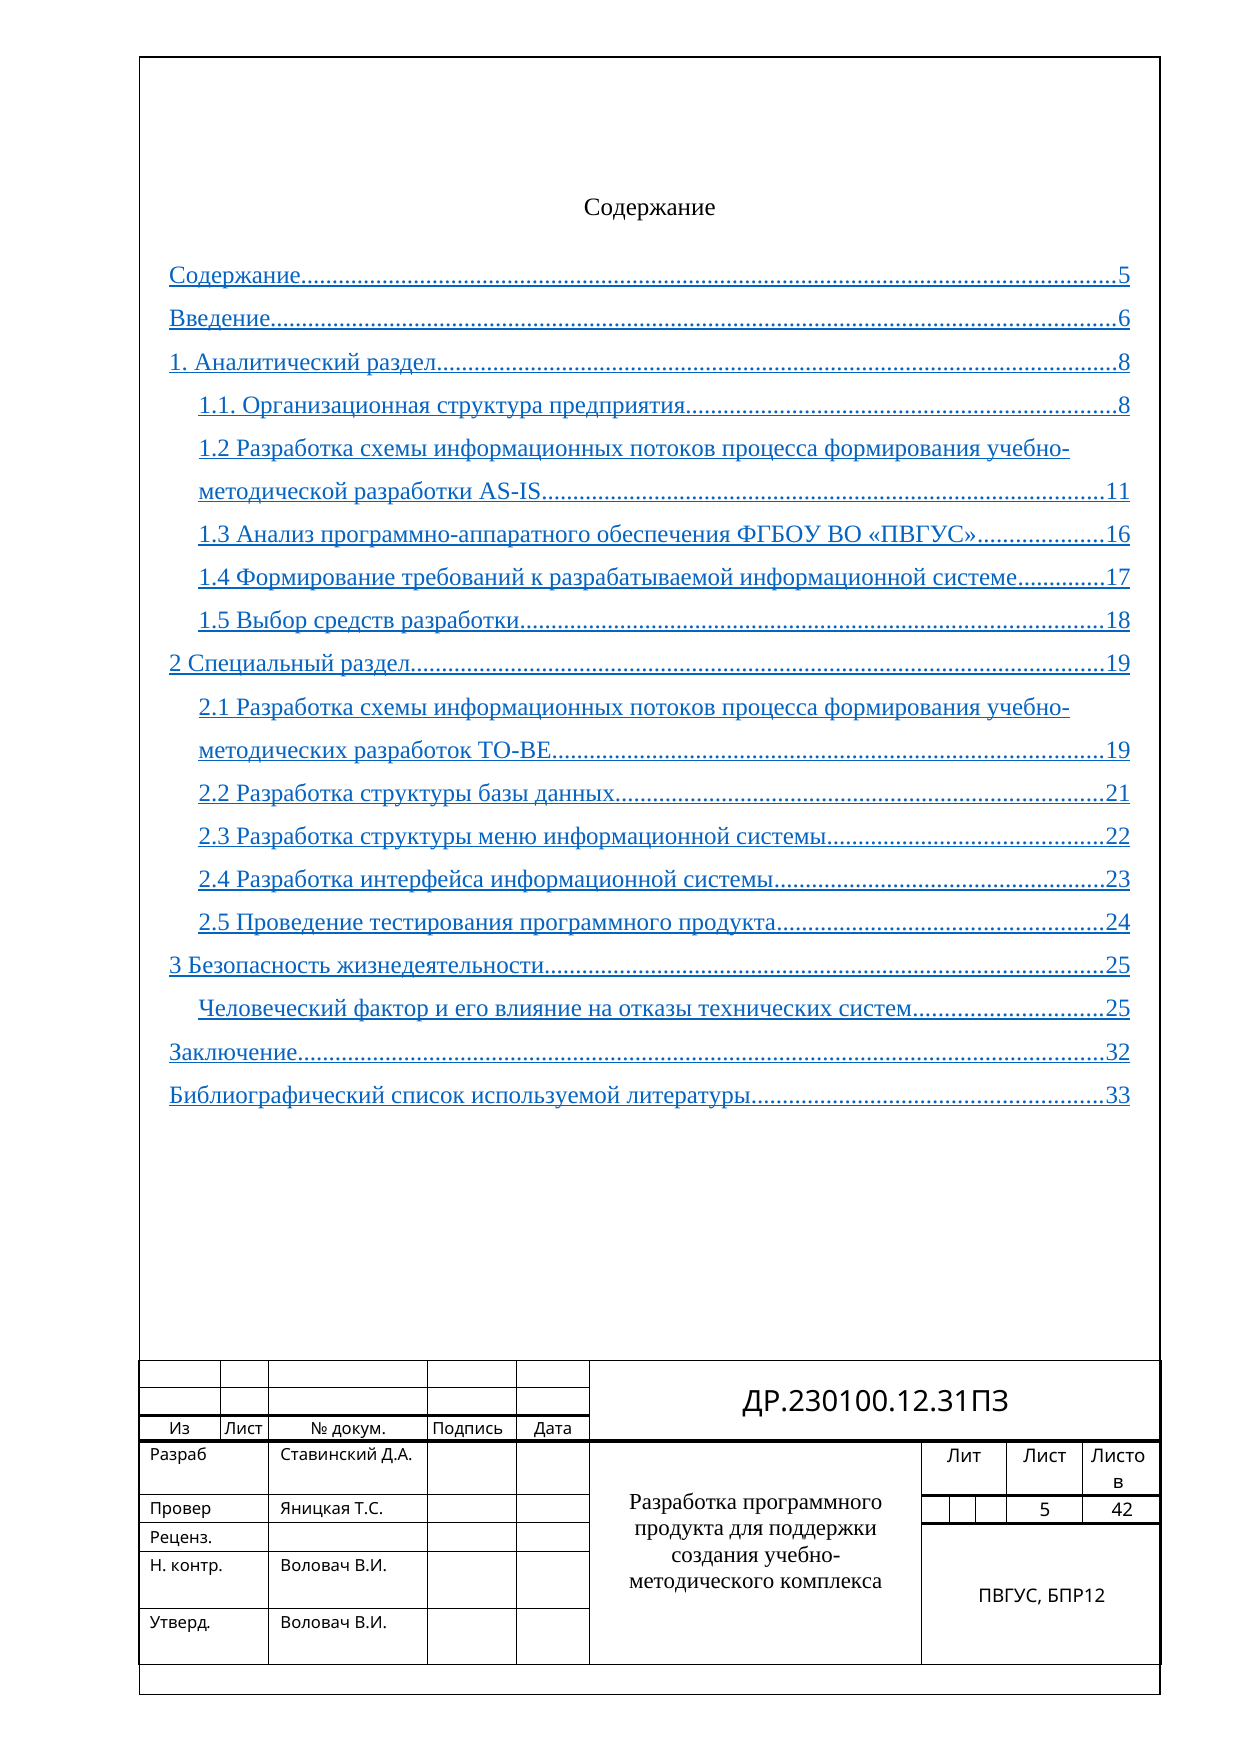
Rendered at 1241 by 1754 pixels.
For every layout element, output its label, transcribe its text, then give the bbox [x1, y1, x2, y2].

text Человеческий фактор и его влияние на отказы технических систем 25 [198, 993, 1130, 1018]
text 1.4 Формирование требований к разрабатываемой информационной системе 17 [198, 562, 1130, 587]
text 1.3 Анализ программно-аппаратного обеспечения ФГБОУ ВО «ПВГУС» 16 [198, 519, 1130, 544]
text Библиографический список используемой литературы 33 [169, 1080, 1130, 1105]
text 1.5 Выбор средств разработки 18 [198, 605, 1130, 630]
text Введение 6 [169, 303, 1130, 328]
text 2.3 Разработка структуры меню информационной системы 22 [198, 821, 1130, 846]
text 2 Специальный раздел 19 [169, 648, 1130, 673]
text 2.2 Разработка структуры базы данных 21 [198, 778, 1130, 803]
text 1.1. Организационная структура предприятия 8 [198, 390, 1130, 415]
text 2.4 Разработка интерфейса информационной системы 23 [198, 864, 1130, 889]
text 1. Аналитический раздел 8 [169, 347, 1130, 372]
text 3 Безопасность жизнедеятельности 25 [169, 950, 1130, 975]
text Содержание 5 [169, 260, 1130, 285]
text Заключение 32 [169, 1037, 1130, 1062]
text 1.2 Разработка схемы информационных потоков процесса формирования учебно-методической разработки AS-IS 11 [198, 433, 1130, 501]
text 2.5 Проведение тестирования программного продукта 24 [198, 907, 1130, 932]
text 2.1 Разработка схемы информационных потоков процесса формирования учебно-методических разработок TO-BE 19 [198, 692, 1130, 760]
subtitle Содержание [169, 192, 1130, 221]
